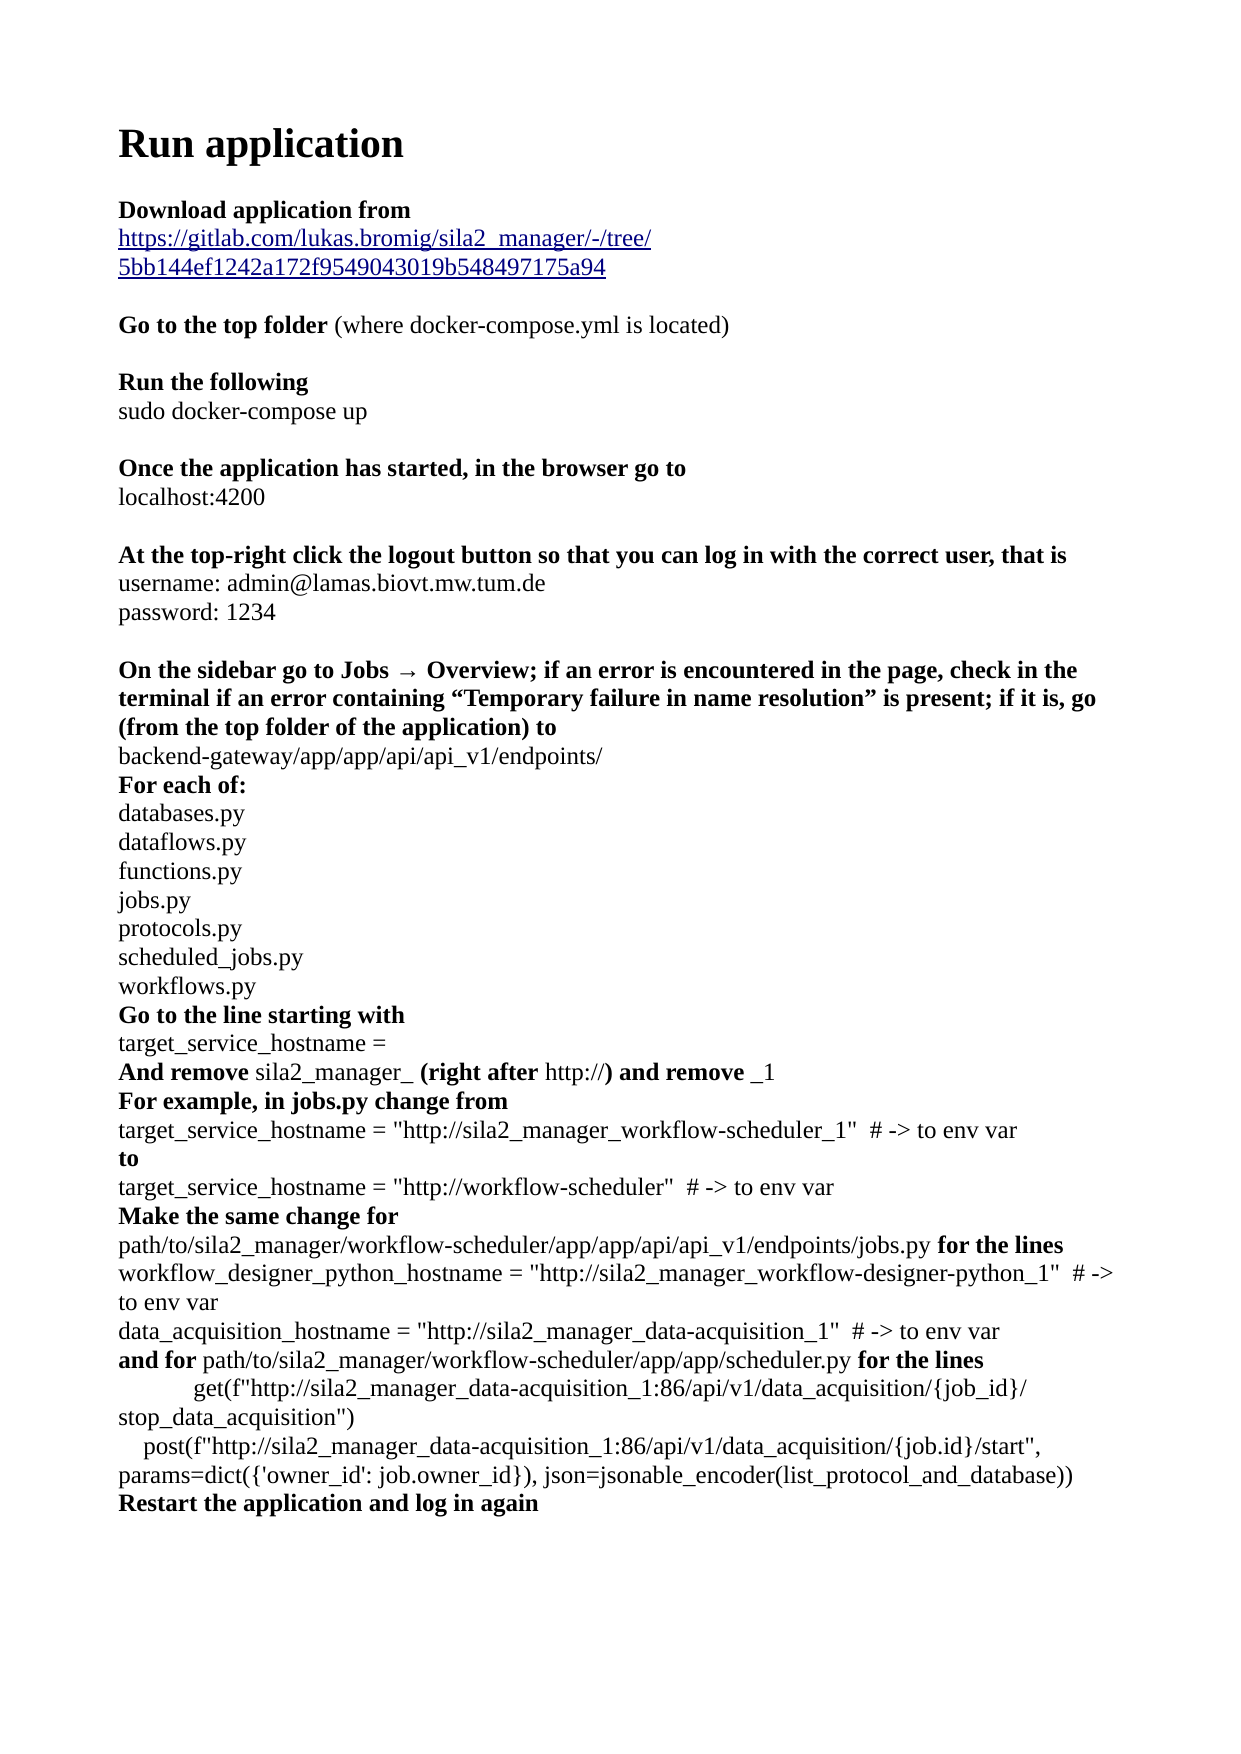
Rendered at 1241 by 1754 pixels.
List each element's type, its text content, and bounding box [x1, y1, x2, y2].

text Go to the line starting with [118, 1000, 1122, 1028]
text Make the same change for path/to/sila2_manager/workflow-scheduler/app/app/api/api_v1/endpoints/jobs.py for the lines [118, 1201, 1122, 1258]
text Restart the application and log in again [118, 1488, 1122, 1517]
text https://gitlab.com/lukas.bromig/sila2_manager/-/tree/5bb144ef1242a172f9549043019b548497175a94 [118, 223, 1122, 281]
text username: admin@lamas.biovt.mw.tum.de [118, 568, 1122, 597]
text target_service_hostname = "http://workflow-scheduler" # -> to env var [118, 1172, 1122, 1201]
text databases.py [118, 798, 1122, 827]
text localhost:4200 [118, 482, 1122, 511]
text Download application from [118, 195, 1122, 223]
text password: 1234 [118, 597, 1122, 626]
text target_service_hostname = [118, 1028, 1122, 1057]
text At the top-right click the logout button so that you can log in with the correct user, that is [118, 540, 1122, 568]
text For each of: [118, 770, 1122, 798]
text sudo docker-compose up [118, 396, 1122, 425]
text to [118, 1143, 1122, 1172]
text data_acquisition_hostname = "http://sila2_manager_data-acquisition_1" # -> to env var [118, 1316, 1122, 1345]
text post(f"http://sila2_manager_data-acquisition_1:86/api/v1/data_acquisition/{job.id}/start", params=dict({'owner_id': job.owner_id}), json=jsonable_encoder(list_protocol_and_database)) [118, 1431, 1122, 1488]
text scheduled_jobs.py [118, 942, 1122, 971]
text target_service_hostname = "http://sila2_manager_workflow-scheduler_1" # -> to env var [118, 1115, 1122, 1143]
text Run the following [118, 367, 1122, 396]
text For example, in jobs.py change from [118, 1086, 1122, 1115]
text Once the application has started, in the browser go to [118, 453, 1122, 482]
text dataflows.py [118, 827, 1122, 856]
text Run application [118, 118, 1122, 166]
text get(f"http://sila2_manager_data-acquisition_1:86/api/v1/data_acquisition/{job_id}/stop_data_acquisition") [118, 1373, 1122, 1431]
text And remove sila2_manager_ (right after http://) and remove _1 [118, 1057, 1122, 1086]
text jobs.py [118, 885, 1122, 913]
text On the sidebar go to Jobs → Overview; if an error is encountered in the page, check in the terminal if an error containing “Temporary failure in name resolution” is present; if it is, go (from the top folder of the application) to [118, 655, 1122, 741]
text protocols.py [118, 913, 1122, 942]
text workflow_designer_python_hostname = "http://sila2_manager_workflow-designer-python_1" # -> to env var [118, 1258, 1122, 1316]
text workflows.py [118, 971, 1122, 1000]
text and for path/to/sila2_manager/workflow-scheduler/app/app/scheduler.py for the lines [118, 1345, 1122, 1373]
text functions.py [118, 856, 1122, 885]
text backend-gateway/app/app/api/api_v1/endpoints/ [118, 741, 1122, 770]
text Go to the top folder (where docker-compose.yml is located) [118, 310, 1122, 338]
